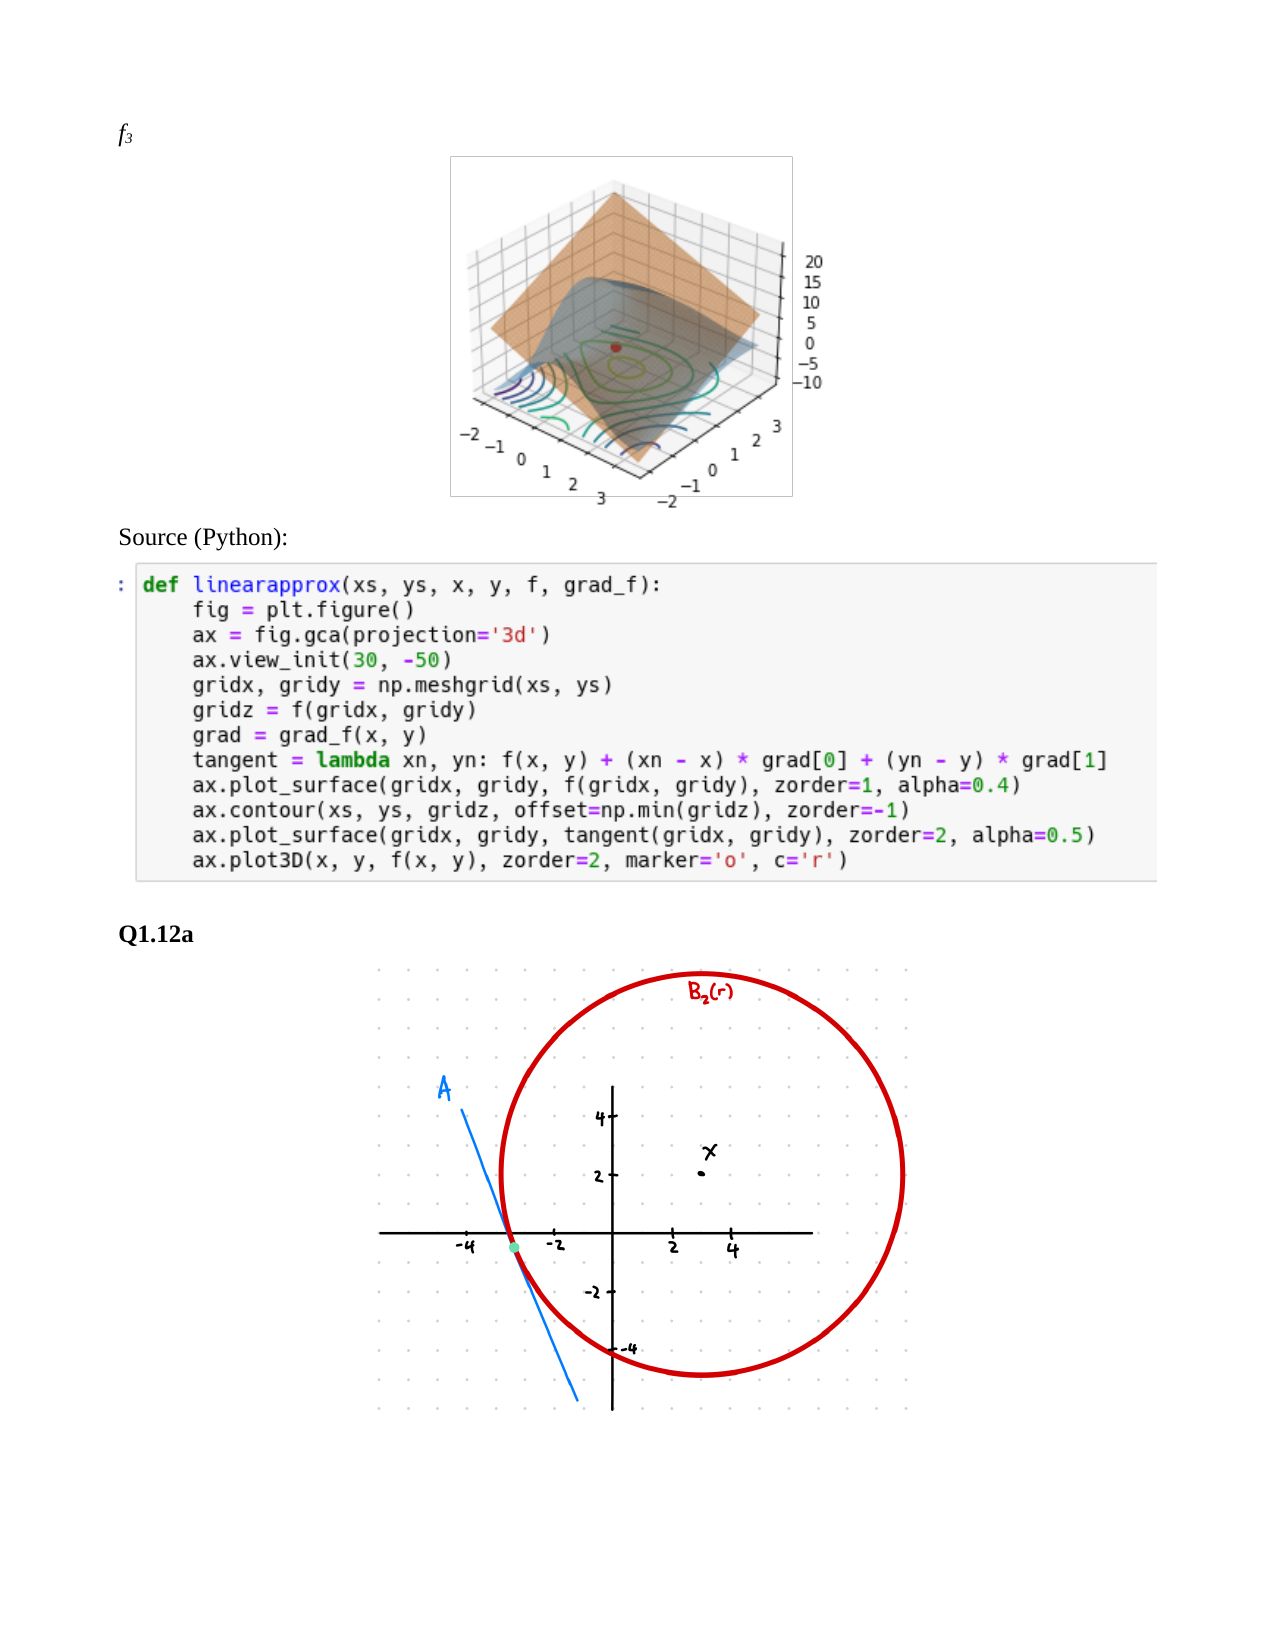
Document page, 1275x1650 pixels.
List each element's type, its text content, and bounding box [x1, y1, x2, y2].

text Source (Python): [118, 147, 1157, 551]
picture [118, 554, 1157, 891]
text Q1.12a [118, 919, 1157, 948]
picture [440, 146, 835, 522]
text f3 [118, 118, 1157, 147]
picture [366, 963, 910, 1430]
